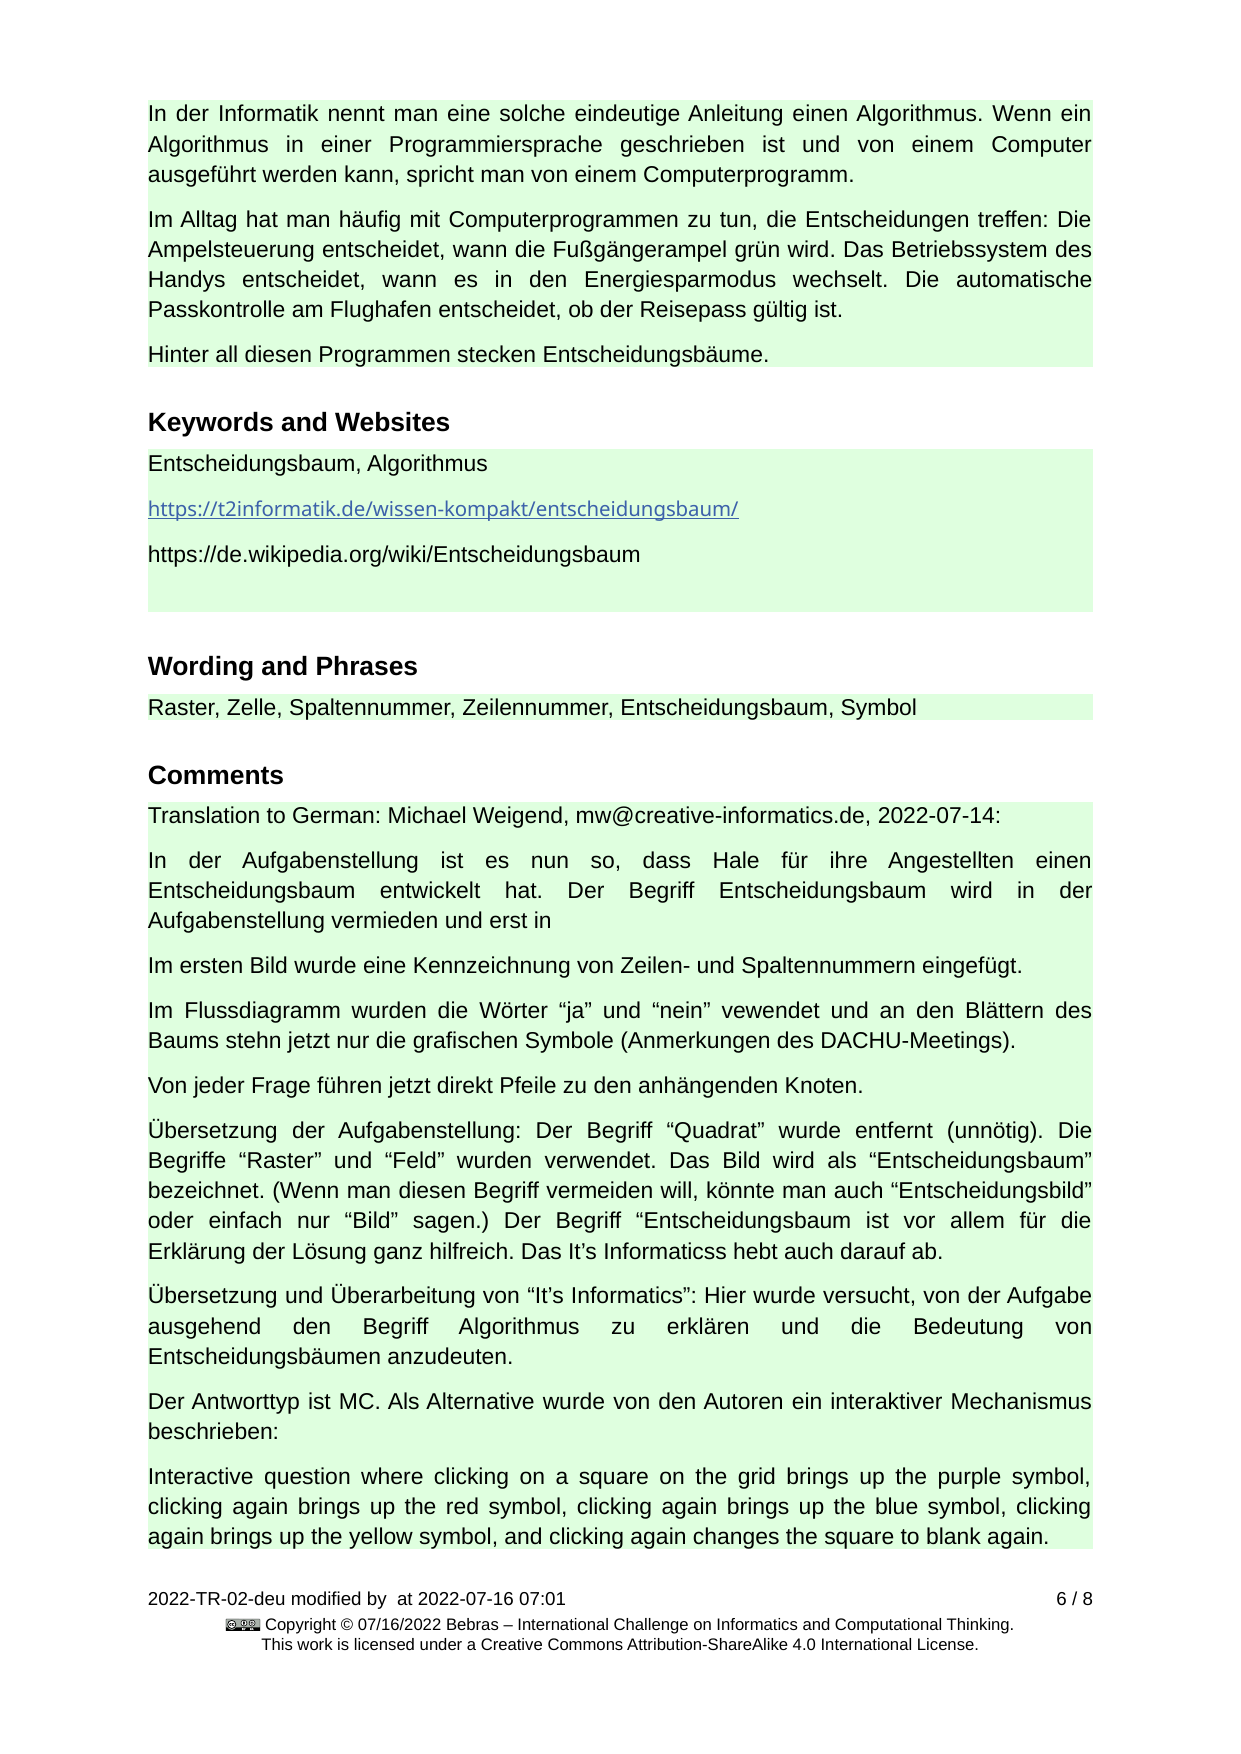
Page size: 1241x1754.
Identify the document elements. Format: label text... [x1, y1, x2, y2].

text Im Alltag hat man häufig mit Computerprogrammen zu tun, die Entscheidungen treffen: Die Ampelsteuerung entscheidet, wann die Fußgängerampel grün wird. Das Betriebssystem des Handys entscheidet, wann es in den Energiesparmodus wechselt. Die automatische Passkontrolle am Flughafen entscheidet, ob der Reisepass gültig ist. [148, 206, 1093, 323]
text Translation to German: Michael Weigend, mw@creative-informatics.de, 2022-07-14: [148, 802, 1093, 829]
subtitle Comments [148, 759, 1093, 790]
text Raster, Zelle, Spaltennummer, Zeilennummer, Entscheidungsbaum, Symbol [148, 694, 1093, 720]
text Interactive question where clicking on a square on the grid brings up the purple symbol, clicking again brings up the red symbol, clicking again brings up the blue symbol, clicking again brings up the yellow symbol, and clicking again changes the square to blank again. [148, 1463, 1093, 1549]
text Der Antworttyp ist MC. Als Alternative wurde von den Autoren ein interaktiver Mechanismus beschrieben: [148, 1388, 1093, 1444]
text https://t2informatik.de/wissen-kompakt/entscheidungsbaum/ [148, 494, 1093, 522]
text In der Informatik nennt man eine solche eindeutige Anleitung einen Algorithmus. Wenn ein Algorithmus in einer Programmiersprache geschrieben ist und von einem Computer ausgeführt werden kann, spricht man von einem Computerprogramm. [148, 100, 1093, 187]
text Übersetzung der Aufgabenstellung: Der Begriff “Quadrat” wurde entfernt (unnötig). Die Begriffe “Raster” und “Feld” wurden verwendet. Das Bild wird als “Entscheidungsbaum” bezeichnet. (Wenn man diesen Begriff vermeiden will, könnte man auch “Entscheidungsbild” oder einfach nur “Bild” sagen.) Der Begriff “Entscheidungsbaum ist vor allem für die Erklärung der Lösung ganz hilfreich. Das It’s Informaticss hebt auch darauf ab. [148, 1117, 1093, 1264]
text Übersetzung und Überarbeitung von “It’s Informatics”: Hier wurde versucht, von der Aufgabe ausgehend den Begriff Algorithmus zu erklären und die Bedeutung von Entscheidungsbäumen anzudeuten. [148, 1282, 1093, 1369]
subtitle Wording and Phrases [148, 651, 1093, 681]
subtitle Keywords and Websites [148, 407, 1093, 437]
text Im Flussdiagramm wurden die Wörter “ja” und “nein” vewendet und an den Blättern des Baums stehn jetzt nur die grafischen Symbole (Anmerkungen des DACHU-Meetings). [148, 997, 1093, 1054]
text Hinter all diesen Programmen stecken Entscheidungsbäume. [148, 341, 1093, 367]
text Von jeder Frage führen jetzt direkt Pfeile zu den anhängenden Knoten. [148, 1072, 1093, 1098]
text Im ersten Bild wurde eine Kennzeichnung von Zeilen- und Spaltennummern eingefügt. [148, 952, 1093, 979]
text Entscheidungsbaum, Algorithmus [148, 449, 1093, 476]
text In der Aufgabenstellung ist es nun so, dass Hale für ihre Angestellten einen Entscheidungsbaum entwickelt hat. Der Begriff Entscheidungsbaum wird in der Aufgabenstellung vermieden und erst in [148, 847, 1093, 934]
text https://de.wikipedia.org/wiki/Entscheidungsbaum [148, 541, 1093, 567]
